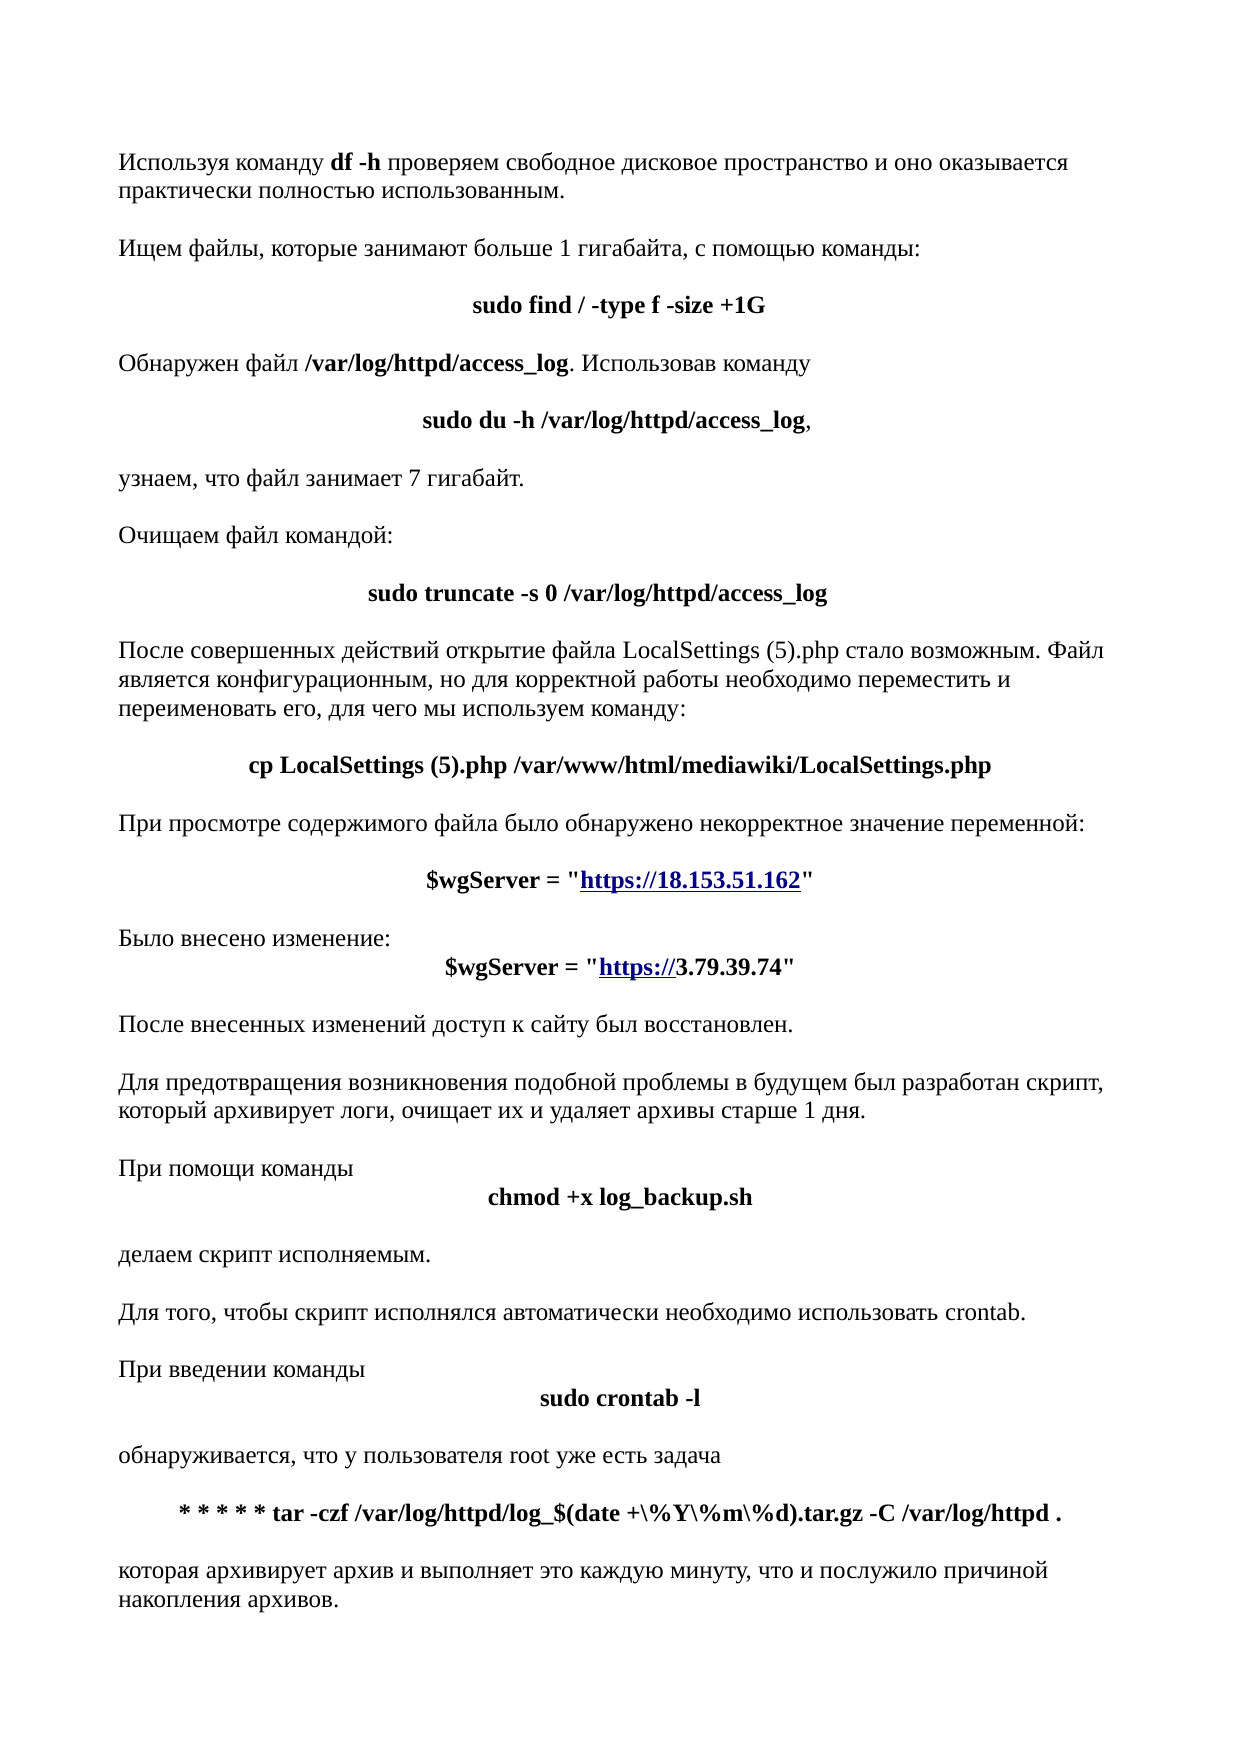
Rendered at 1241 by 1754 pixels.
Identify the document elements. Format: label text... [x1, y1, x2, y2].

text обнаруживается, что у пользователя root уже есть задача [118, 1441, 1122, 1469]
text cp LocalSettings (5).php /var/www/html/mediawiki/LocalSettings.php [118, 751, 1122, 779]
text Очищаем файл командой: [118, 521, 1122, 549]
text Для того, чтобы скрипт исполнялся автоматически необходимо использовать crontab. [118, 1297, 1122, 1326]
text Для предотвращения возникновения подобной проблемы в будущем был разработан скрипт, который архивирует логи, очищает их и удаляет архивы старше 1 дня. [118, 1067, 1122, 1124]
text узнаем, что файл занимает 7 гигабайт. [118, 463, 1122, 492]
text sudo find / -type f -size +1G [118, 291, 1122, 319]
text sudo truncate -s 0 /var/log/httpd/access_log [118, 578, 1122, 607]
text При просмотре содержимого файла было обнаружено некорректное значение переменной: [118, 808, 1122, 837]
text После совершенных действий открытие файла LocalSettings (5).php стало возможным. Файл является конфигурационным, но для корректной работы необходимо переместить и переименовать его, для чего мы используем команду: [118, 636, 1122, 722]
text которая архивирует архив и выполняет это каждую минуту, что и послужило причиной накопления архивов. [118, 1556, 1122, 1613]
text При помощи команды [118, 1153, 1122, 1182]
text chmod +x log_backup.sh [118, 1182, 1122, 1211]
text $wgServer = "https://18.153.51.162" [118, 866, 1122, 894]
text sudo crontab -l [118, 1383, 1122, 1412]
text * * * * * tar -czf /var/log/httpd/log_$(date +\%Y\%m\%d).tar.gz -C /var/log/httpd . [118, 1498, 1122, 1527]
text Используя команду df -h проверяем свободное дисковое пространство и оно оказывается практически полностью использованным. [118, 147, 1122, 204]
text Ищем файлы, которые занимают больше 1 гигабайта, с помощью команды: [118, 233, 1122, 262]
text Было внесено изменение: [118, 923, 1122, 952]
text sudo du -h /var/log/httpd/access_log, [118, 406, 1122, 434]
text После внесенных изменений доступ к сайту был восстановлен. [118, 1009, 1122, 1038]
text При введении команды [118, 1354, 1122, 1383]
text делаем скрипт исполняемым. [118, 1239, 1122, 1268]
text Обнаружен файл /var/log/httpd/access_log. Использовав команду [118, 348, 1122, 377]
text $wgServer = "https://3.79.39.74" [118, 952, 1122, 981]
